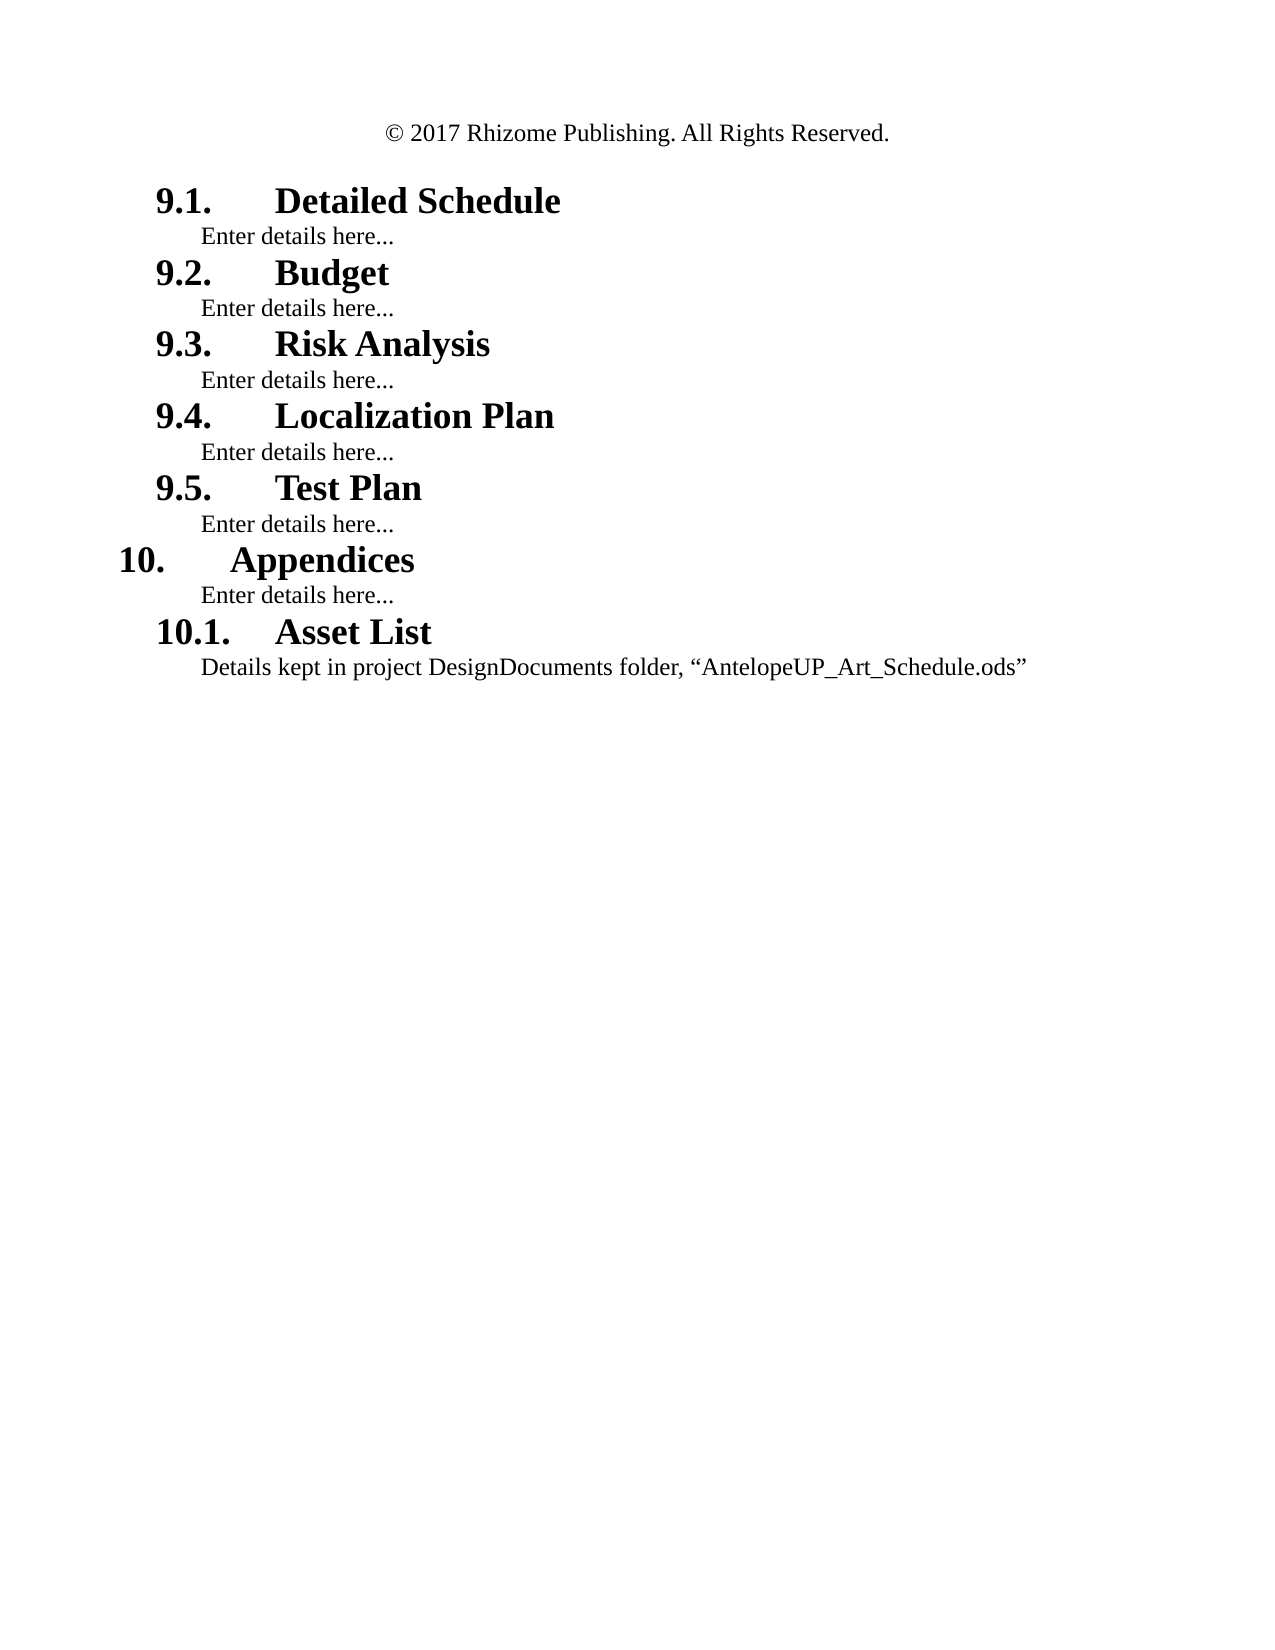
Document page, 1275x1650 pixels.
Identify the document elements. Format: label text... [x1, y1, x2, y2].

list Test Plan [156, 466, 1157, 509]
list Risk Analysis [156, 322, 1157, 365]
list Enter details here... [156, 581, 1157, 609]
list Localization Plan [156, 394, 1157, 437]
list Enter details here... [156, 221, 1157, 250]
list Detailed Schedule [156, 178, 1157, 221]
list Details kept in project DesignDocuments folder, “AntelopeUP_Art_Schedule.ods” [156, 652, 1157, 681]
list Appendices [118, 537, 1157, 581]
list Enter details here... [156, 509, 1157, 537]
list Budget [156, 250, 1157, 293]
list Enter details here... [156, 365, 1157, 394]
list Enter details here... [156, 293, 1157, 322]
list Enter details here... [156, 437, 1157, 466]
list Asset List [156, 609, 1157, 652]
